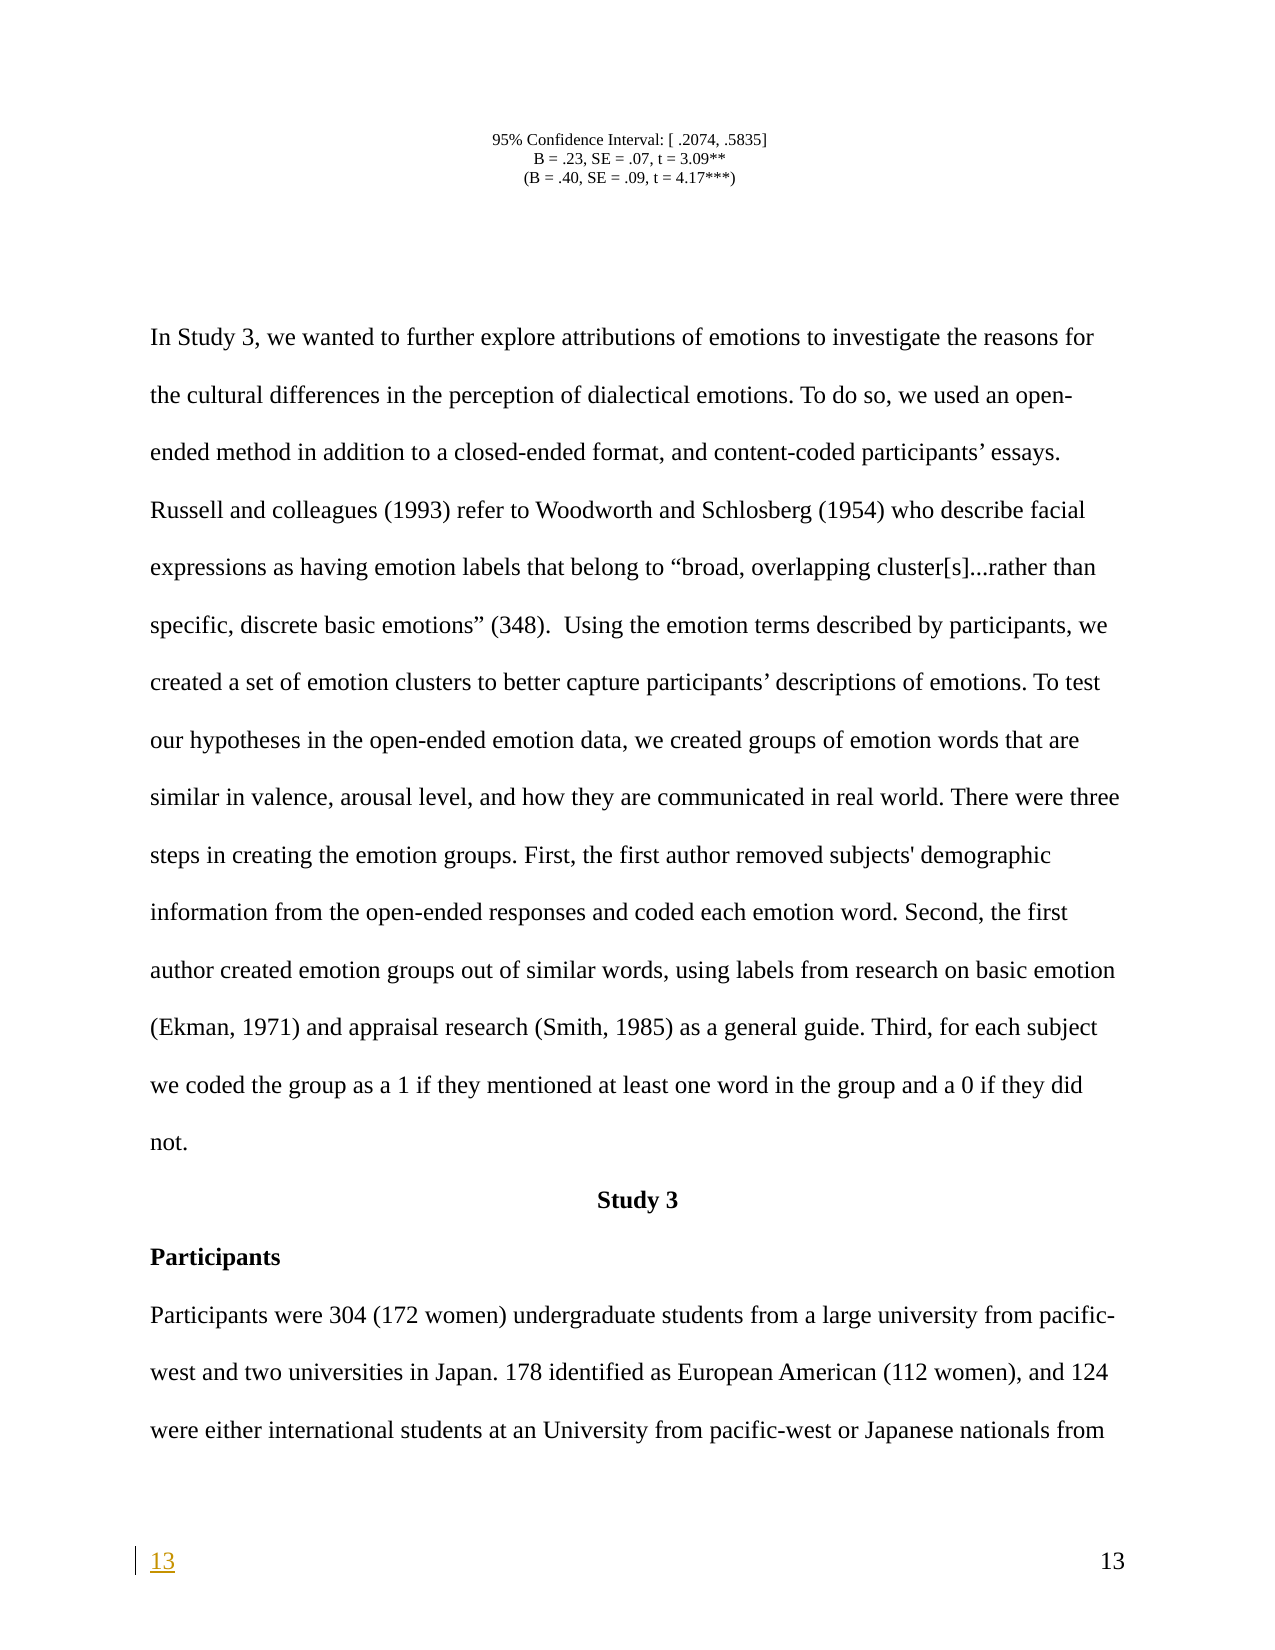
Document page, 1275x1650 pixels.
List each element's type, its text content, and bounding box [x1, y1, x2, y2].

text Participants [150, 1242, 1125, 1271]
text Participants were 304 (172 women) undergraduate students from a large university from pacific-west and two universities in Japan. 178 identified as European American (112 women), and 124 were either international students at an University from pacific-west or Japanese nationals from [150, 1300, 1125, 1444]
text Russell and colleagues (1993) refer to Woodworth and Schlosberg (1954) who describe facial expressions as having emotion labels that belong to “broad, overlapping cluster[s]...rather than specific, discrete basic emotions” (348). Using the emotion terms described by participants, we created a set of emotion clusters to better capture participants’ descriptions of emotions. To test our hypotheses in the open-ended emotion data, we created groups of emotion words that are similar in valence, arousal level, and how they are communicated in real world. There were three steps in creating the emotion groups. First, the first author removed subjects' demographic information from the open-ended responses and coded each emotion word. Second, the first author created emotion groups out of similar words, using labels from research on basic emotion (Ekman, 1971) and appraisal research (Smith, 1985) as a general guide. Third, for each subject we coded the group as a 1 if they mentioned at least one word in the group and a 0 if they did not. [150, 495, 1125, 1156]
text Study 3 [150, 1185, 1125, 1214]
text In Study 3, we wanted to further explore attributions of emotions to investigate the reasons for the cultural differences in the perception of dialectical emotions. To do so, we used an open-ended method in addition to a closed-ended format, and content-coded participants’ essays. [150, 322, 1125, 466]
